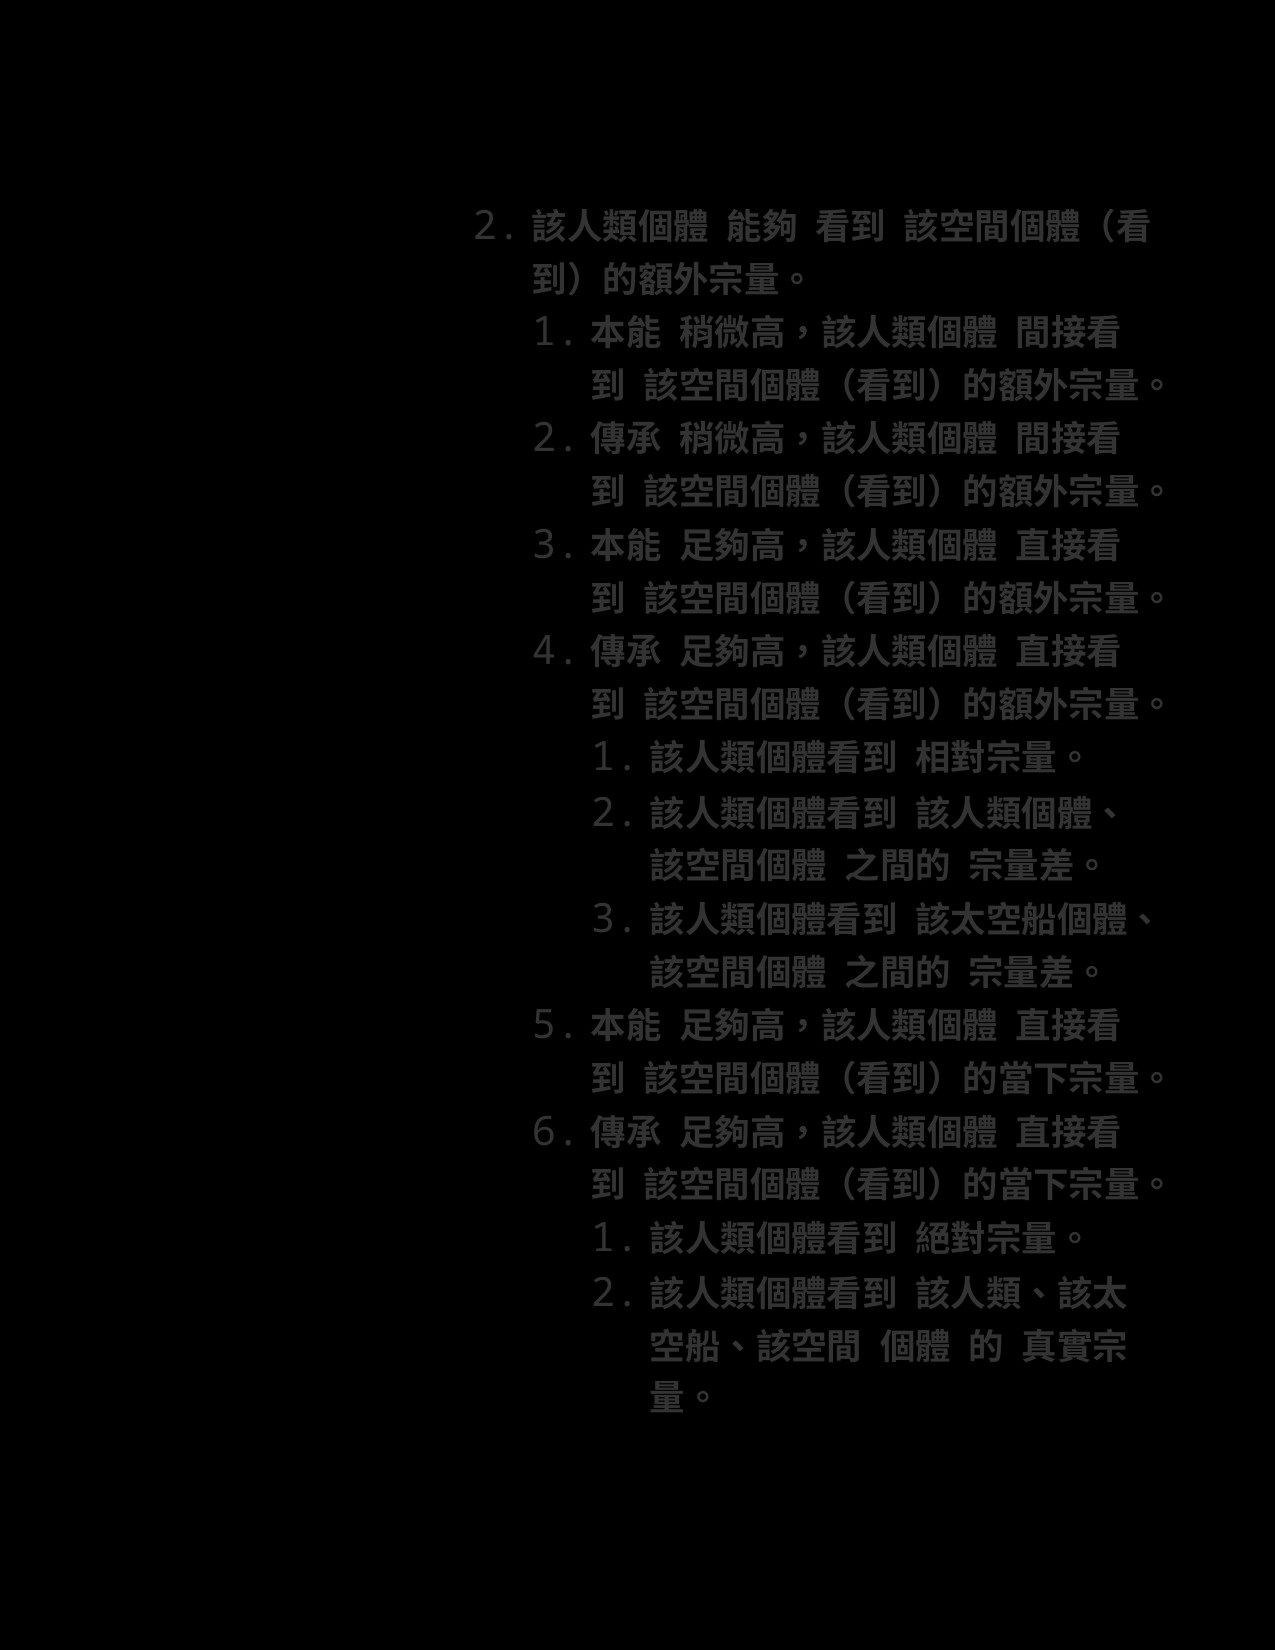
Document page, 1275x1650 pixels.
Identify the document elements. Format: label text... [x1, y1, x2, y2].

list 本能 稍微高，該人類個體 間接看到 該空間個體（看到）的額外宗量。 [532, 302, 1157, 408]
list 本能 足夠高，該人類個體 直接看到 該空間個體（看到）的額外宗量。 [532, 515, 1157, 621]
list 該人類個體看到 該太空船個體、該空間個體 之間的 宗量差。 [591, 889, 1157, 995]
list 該人類個體 能夠 看到 該空間個體（看到）的額外宗量。 [472, 196, 1157, 302]
list 本能 足夠高，該人類個體 直接看到 該空間個體（看到）的當下宗量。 [532, 995, 1157, 1102]
list 該人類個體看到 絕對宗量。 [591, 1208, 1157, 1263]
list 傳承 足夠高，該人類個體 直接看到 該空間個體（看到）的額外宗量。 [532, 621, 1157, 728]
list 該人類個體看到 該人類、該太空船、該空間 個體 的 真實宗量。 [591, 1263, 1157, 1421]
list 該人類個體看到 相對宗量。 [591, 728, 1157, 783]
list 傳承 稍微高，該人類個體 間接看到 該空間個體（看到）的額外宗量。 [532, 408, 1157, 515]
list 該人類個體看到 該人類個體、該空間個體 之間的 宗量差。 [591, 783, 1157, 889]
list 傳承 足夠高，該人類個體 直接看到 該空間個體（看到）的當下宗量。 [532, 1102, 1157, 1208]
